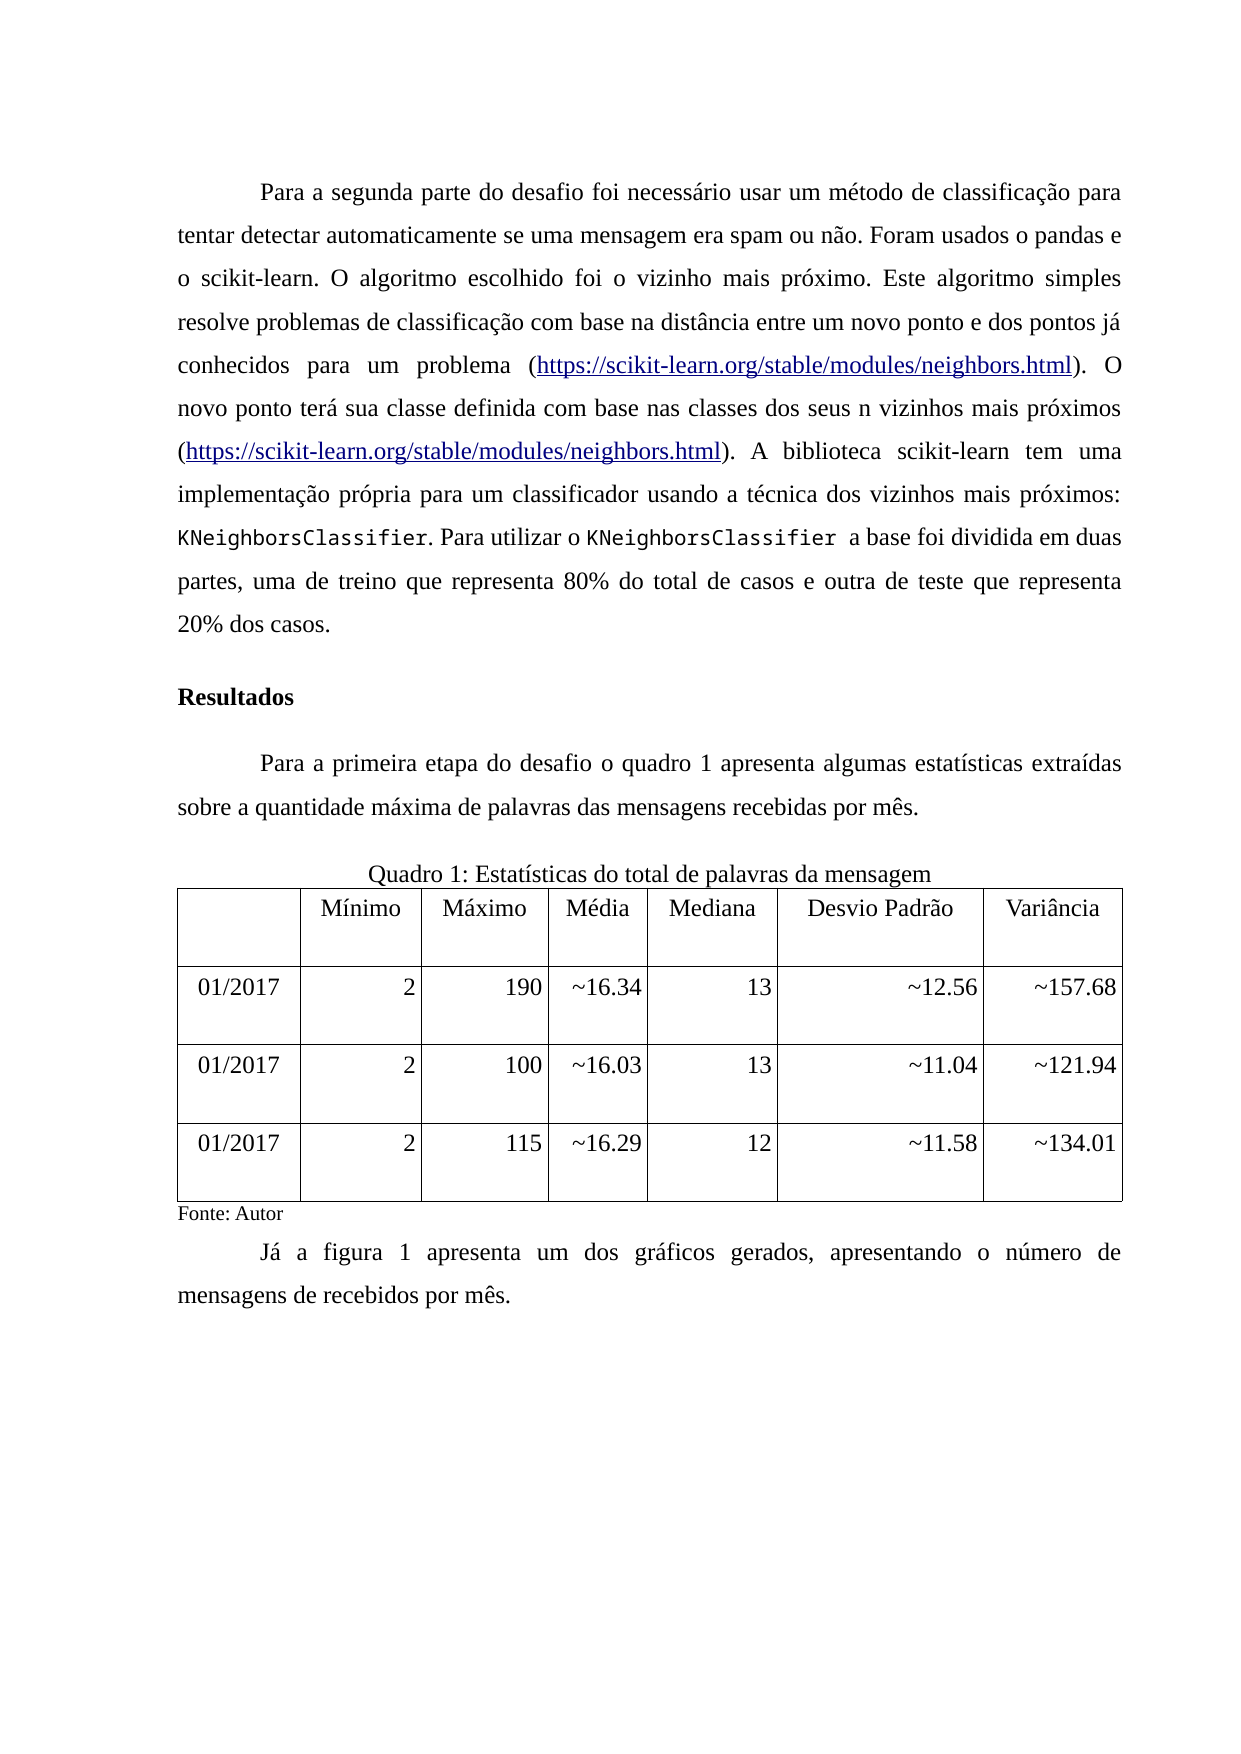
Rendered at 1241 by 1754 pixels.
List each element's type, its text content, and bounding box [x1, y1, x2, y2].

table_cell 100 [422, 1045, 548, 1122]
text Já a figura 1 apresenta um dos gráficos gerados, apresentando o número de mensagens de recebidos por mês. [177, 1237, 1122, 1308]
table_cell ~121.94 [984, 1045, 1122, 1122]
table_header [178, 889, 300, 966]
text Fonte: Autor [177, 1202, 1122, 1225]
text Para a primeira etapa do desafio o quadro 1 apresenta algumas estatísticas extraídas sobre a quantidade máxima de palavras das mensagens recebidas por mês. [177, 748, 1122, 820]
table_cell ~16.34 [549, 967, 647, 1044]
table_header Máximo [422, 889, 548, 966]
table_cell ~12.56 [778, 967, 983, 1044]
text Para a segunda parte do desafio foi necessário usar um método de classificação para tentar detectar automaticamente se uma mensagem era spam ou não. Foram usados o pandas e o scikit-learn. O algoritmo escolhido foi o vizinho mais próximo. Este algoritmo simples resolve problemas de classificação com base na distância entre um novo ponto e dos pontos já conhecidos para um problema (https://scikit-learn.org/stable/modules/neighbors.html). O novo ponto terá sua classe definida com base nas classes dos seus n vizinhos mais próximos (https://scikit-learn.org/stable/modules/neighbors.html). A biblioteca scikit-learn tem uma implementação própria para um classificador usando a técnica dos vizinhos mais próximos: KNeighborsClassifier. Para utilizar o KNeighborsClassifier a base foi dividida em duas partes, uma de treino que representa 80% do total de casos e outra de teste que representa 20% dos casos. [177, 177, 1122, 638]
table_cell ~16.03 [549, 1045, 647, 1122]
table_header Média [549, 889, 647, 966]
subtitle Resultados [177, 682, 1122, 711]
table_header Variância [984, 889, 1122, 966]
table_cell 12 [648, 1124, 777, 1201]
table_header Desvio Padrão [778, 889, 983, 966]
table_header Mínimo [301, 889, 421, 966]
table_cell 13 [648, 1045, 777, 1122]
table_cell 13 [648, 967, 777, 1044]
table_cell 2 [301, 967, 421, 1044]
table_cell ~11.58 [778, 1124, 983, 1201]
table_cell ~157.68 [984, 967, 1122, 1044]
table_cell 01/2017 [178, 967, 300, 1044]
table_cell 2 [301, 1124, 421, 1201]
table_cell 2 [301, 1045, 421, 1122]
table_cell ~16.29 [549, 1124, 647, 1201]
table_cell 115 [422, 1124, 548, 1201]
table_cell 01/2017 [178, 1124, 300, 1201]
table_cell ~134.01 [984, 1124, 1122, 1201]
table_header Mediana [648, 889, 777, 966]
table_cell 01/2017 [178, 1045, 300, 1122]
text Quadro 1: Estatísticas do total de palavras da mensagem [177, 859, 1122, 888]
table_cell ~11.04 [778, 1045, 983, 1122]
table_cell 190 [422, 967, 548, 1044]
